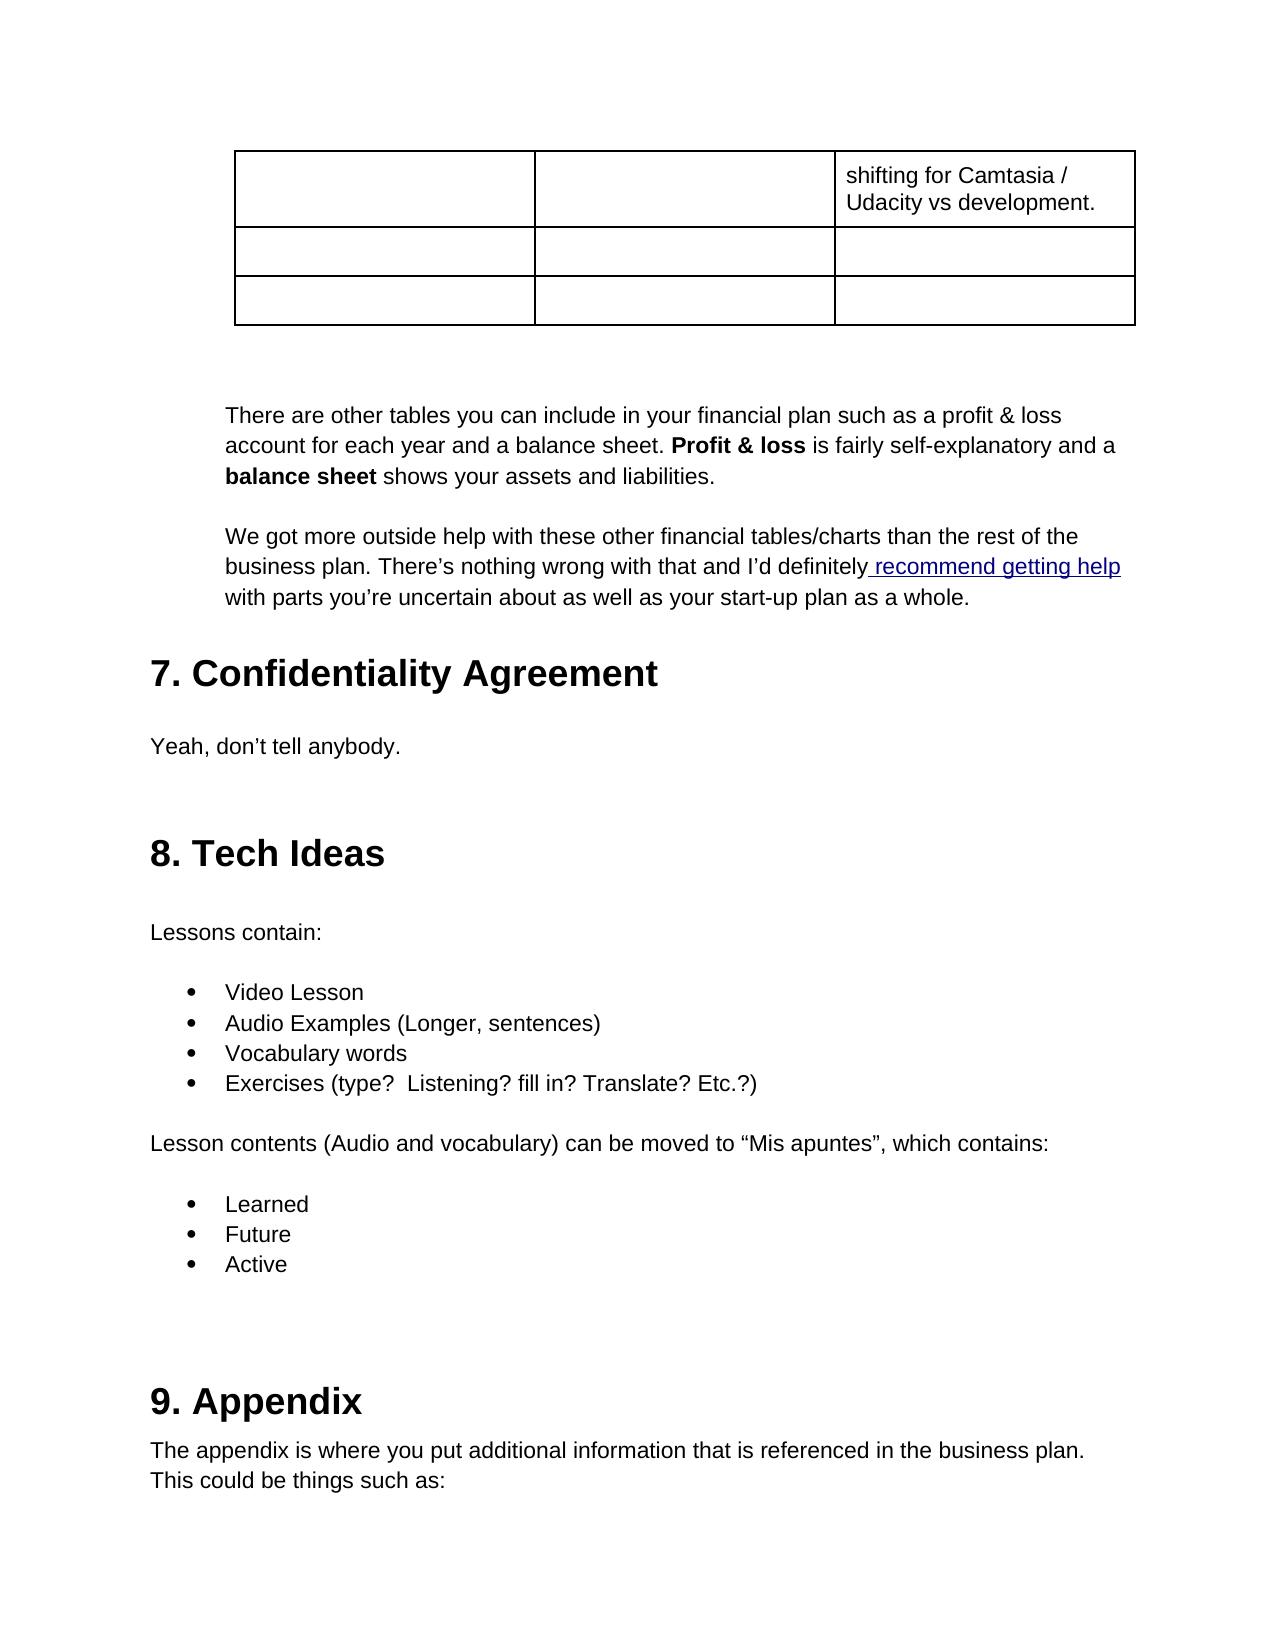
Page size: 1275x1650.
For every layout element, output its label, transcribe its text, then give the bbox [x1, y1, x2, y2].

text The appendix is where you put additional information that is referenced in the business plan. This could be things such as: [150, 1437, 1125, 1494]
table_cell [236, 277, 534, 324]
list Learned [187, 1191, 1125, 1217]
text We got more outside help with these other financial tables/charts than the rest of the business plan. There’s nothing wrong with that and I’d definitely recommend getting help with parts you’re uncertain about as well as your start-up plan as a whole. [225, 523, 1125, 610]
list Audio Examples (Longer, sentences) [187, 1009, 1125, 1036]
table_cell [836, 277, 1134, 324]
subtitle 7. Confidentiality Agreement [150, 651, 1125, 694]
table_cell [836, 228, 1134, 275]
list Vocabulary words [187, 1040, 1125, 1066]
table_cell [236, 228, 534, 275]
table_cell [536, 228, 834, 275]
table_cell [536, 152, 834, 226]
list Active [187, 1251, 1125, 1338]
list Video Lesson [187, 979, 1125, 1006]
subtitle 9. Appendix [150, 1379, 1125, 1422]
text Yeah, don’t tell anybody. [150, 703, 1125, 759]
table_cell [236, 152, 534, 226]
table_cell shifting for Camtasia / Udacity vs development. [836, 152, 1134, 226]
list Exercises (type? Listening? fill in? Translate? Etc.?) [187, 1070, 1125, 1096]
subtitle 8. Tech Ideas [150, 831, 1125, 874]
text Lesson contents (Audio and vocabulary) can be moved to “Mis apuntes”, which contains: [150, 1130, 1125, 1157]
text Lessons contain: [150, 889, 1125, 976]
text There are other tables you can include in your financial plan such as a profit & loss account for each year and a balance sheet. Profit & loss is fairly self-explanatory and a balance sheet shows your assets and liabilities. [225, 402, 1125, 489]
table_cell [536, 277, 834, 324]
list Future [187, 1221, 1125, 1247]
